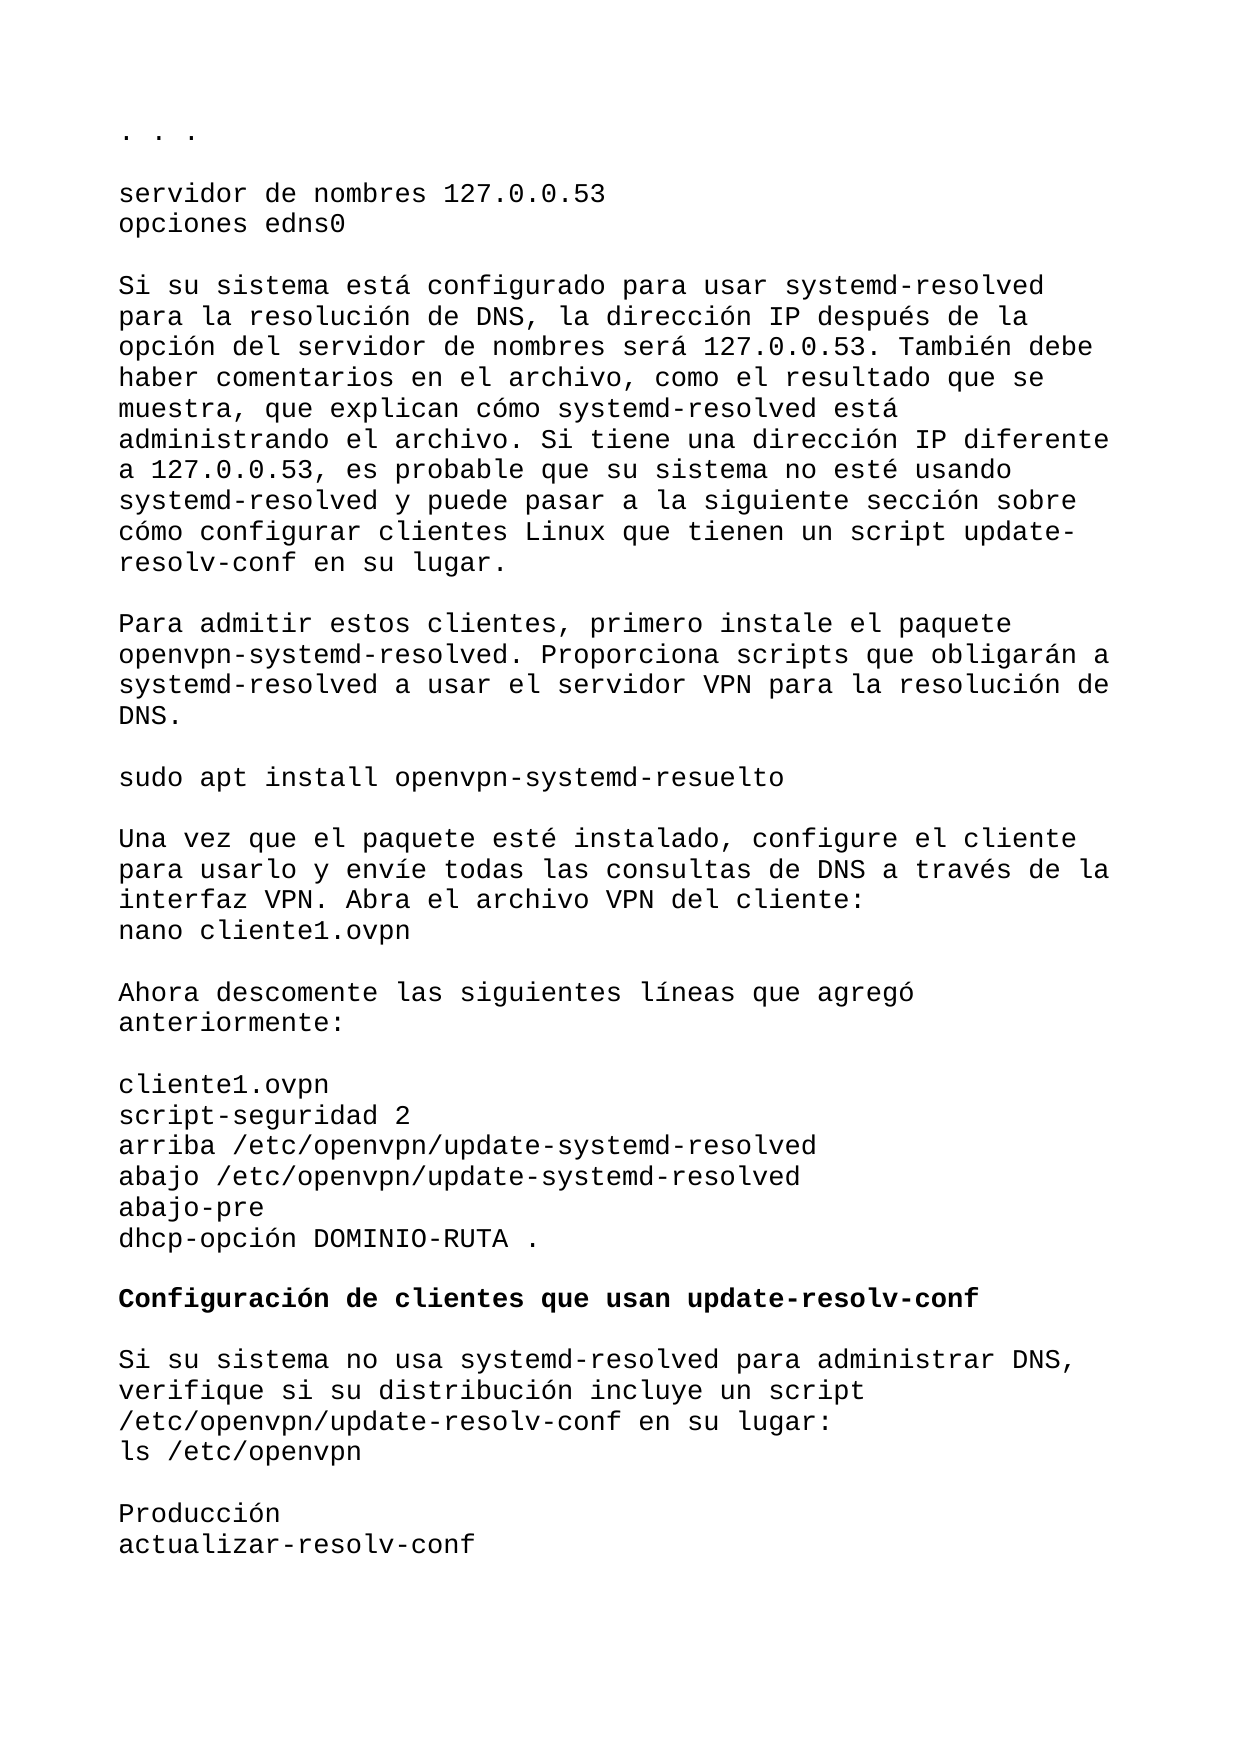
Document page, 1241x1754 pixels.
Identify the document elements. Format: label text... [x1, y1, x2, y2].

text ls /etc/openvpn [118, 1438, 1122, 1469]
text script-seguridad 2 [118, 1101, 1122, 1132]
text Producción [118, 1500, 1122, 1530]
text servidor de nombres 127.0.0.53 [118, 179, 1122, 210]
text Ahora descomente las siguientes líneas que agregó anteriormente: [118, 978, 1122, 1040]
text opciones edns0 [118, 210, 1122, 241]
text cliente1.ovpn [118, 1071, 1122, 1101]
text Si su sistema no usa systemd-resolved para administrar DNS, verifique si su distribución incluye un script /etc/openvpn/update-resolv-conf en su lugar: [118, 1346, 1122, 1438]
text dhcp-opción DOMINIO-RUTA . [118, 1224, 1122, 1255]
text Configuración de clientes que usan update-resolv-conf [118, 1284, 1122, 1315]
text abajo /etc/openvpn/update-systemd-resolved [118, 1163, 1122, 1194]
text Para admitir estos clientes, primero instale el paquete openvpn-systemd-resolved. Proporciona scripts que obligarán a systemd-resolved a usar el servidor VPN para la resolución de DNS. [118, 610, 1122, 733]
text sudo apt install openvpn-systemd-resuelto [118, 763, 1122, 794]
text . . . [118, 118, 1122, 149]
text abajo-pre [118, 1194, 1122, 1224]
text nano cliente1.ovpn [118, 917, 1122, 948]
text Una vez que el paquete esté instalado, configure el cliente para usarlo y envíe todas las consultas de DNS a través de la interfaz VPN. Abra el archivo VPN del cliente: [118, 825, 1122, 917]
text Si su sistema está configurado para usar systemd-resolved para la resolución de DNS, la dirección IP después de la opción del servidor de nombres será 127.0.0.53. También debe haber comentarios en el archivo, como el resultado que se muestra, que explican cómo systemd-resolved está administrando el archivo. Si tiene una dirección IP diferente a 127.0.0.53, es probable que su sistema no esté usando systemd-resolved y puede pasar a la siguiente sección sobre cómo configurar clientes Linux que tienen un script update-resolv-conf en su lugar. [118, 272, 1122, 579]
text actualizar-resolv-conf [118, 1530, 1122, 1561]
text arriba /etc/openvpn/update-systemd-resolved [118, 1132, 1122, 1163]
